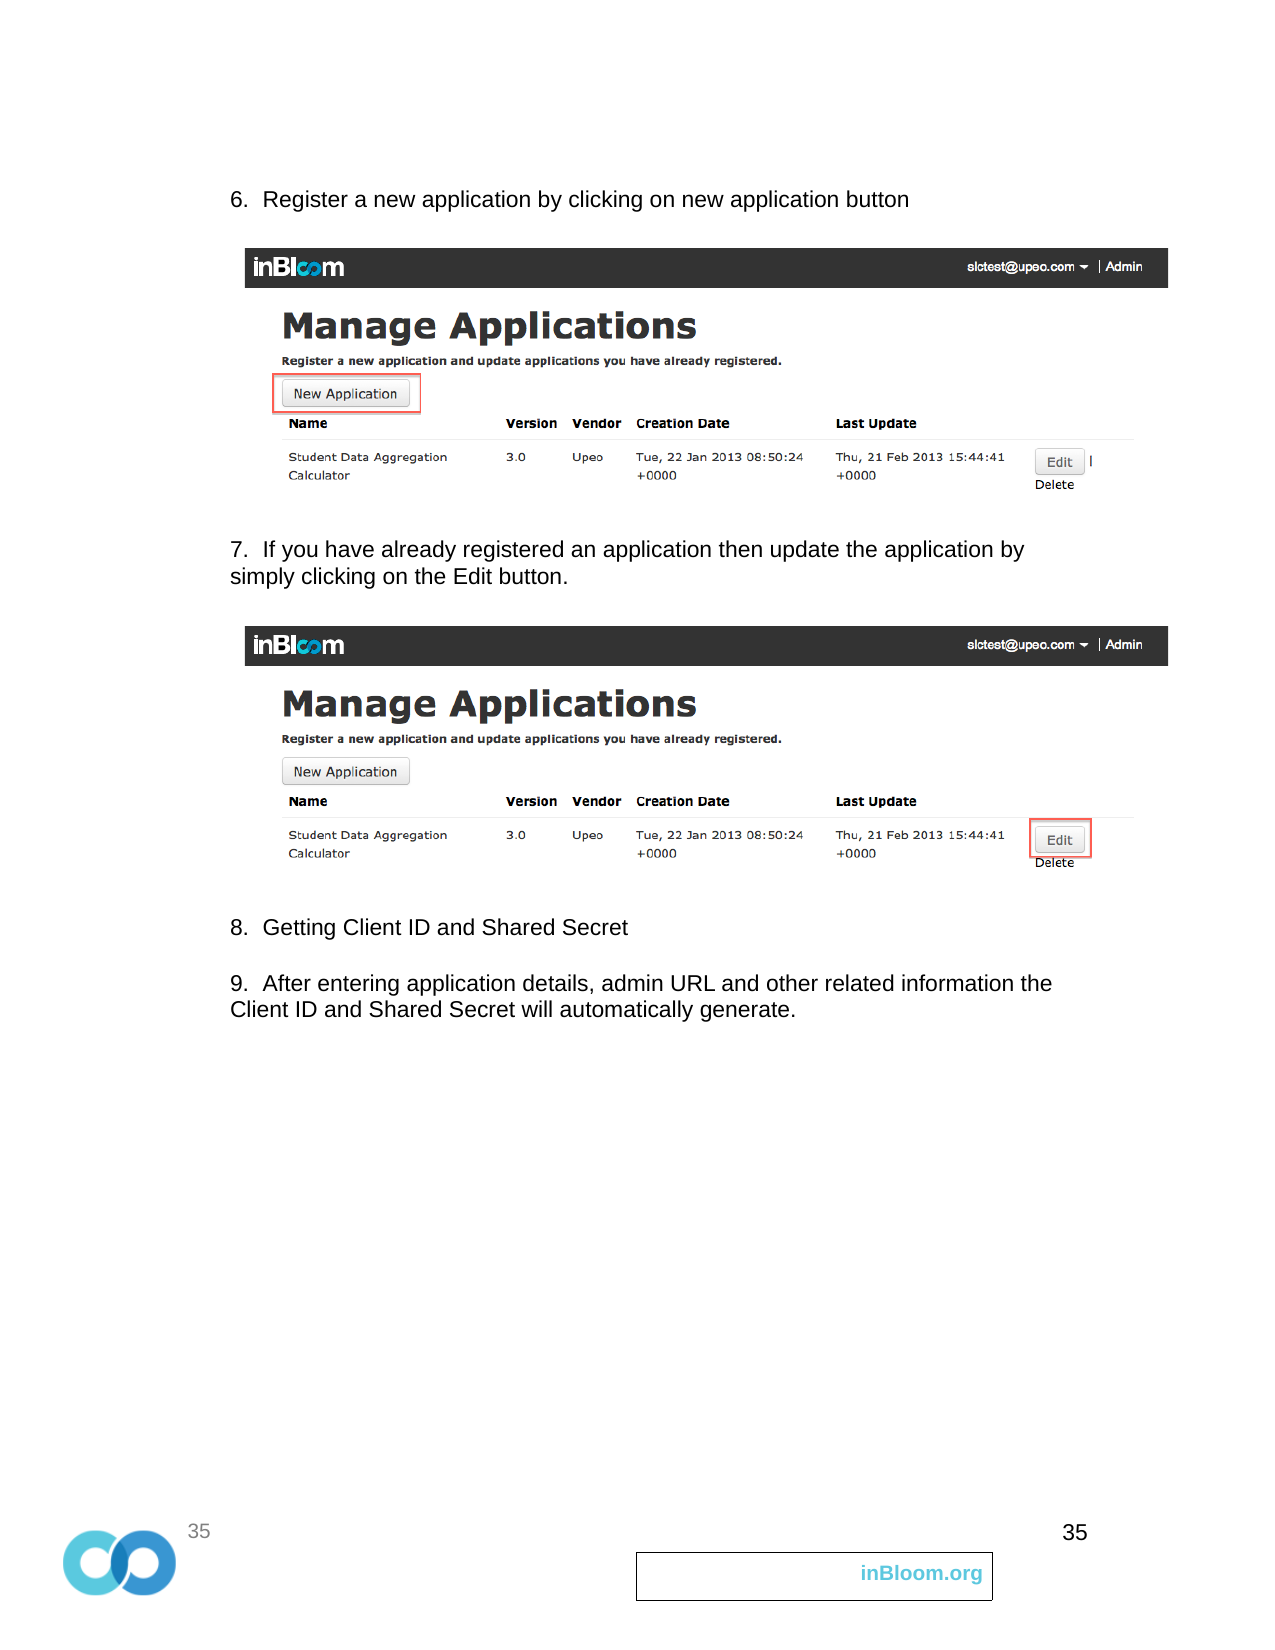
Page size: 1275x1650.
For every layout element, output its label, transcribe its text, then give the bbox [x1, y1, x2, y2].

picture [244, 626, 1169, 878]
list Register a new application by clicking on new application button [230, 186, 1183, 507]
list Getting Client ID and Shared Secret [230, 914, 1087, 941]
list After entering application details, admin URL and other related information the Client ID and Shared Secret will automatically generate. [230, 970, 1087, 1023]
picture [53, 1518, 926, 1635]
picture [244, 248, 1169, 500]
list If you have already registered an application then update the application by simply clicking on the Edit button. [230, 536, 1087, 589]
